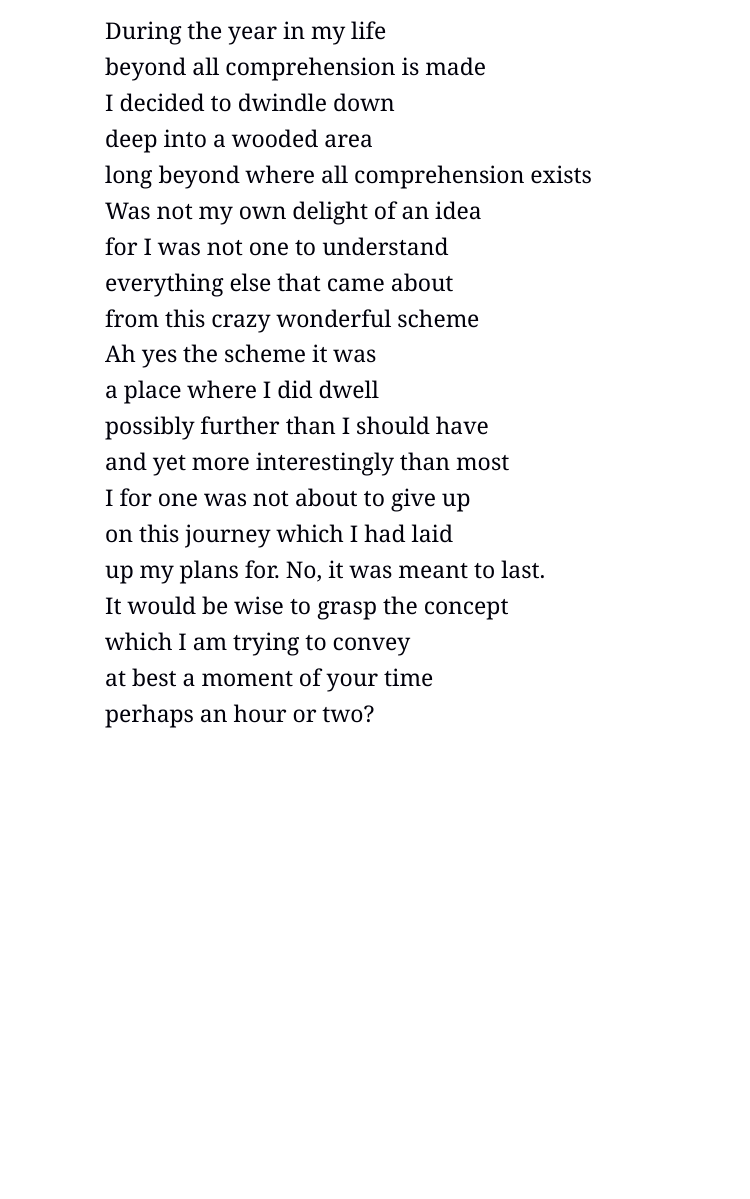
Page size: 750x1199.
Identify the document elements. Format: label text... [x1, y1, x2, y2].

text everything else that came about [105, 267, 645, 298]
text perhaps an hour or two? [105, 698, 645, 729]
text During the year in my life [105, 15, 645, 46]
text Ah yes the scheme it was [105, 338, 645, 370]
text possibly further than I should have [105, 410, 645, 442]
text on this journey which I had laid [105, 518, 645, 549]
text up my plans for. No, it was meant to last. [105, 554, 645, 585]
text for I was not one to understand [105, 231, 645, 262]
text Was not my own delight of an idea [105, 195, 645, 226]
text and yet more interestingly than most [105, 446, 645, 477]
text long beyond where all comprehension exists [105, 159, 645, 190]
text deep into a wooded area [105, 123, 645, 154]
text a place where I did dwell [105, 374, 645, 406]
text It would be wise to grasp the concept [105, 590, 645, 621]
text which I am trying to convey [105, 626, 645, 657]
text at best a moment of your time [105, 662, 645, 693]
text beyond all comprehension is made [105, 51, 645, 82]
text I decided to dwindle down [105, 87, 645, 118]
text I for one was not about to give up [105, 482, 645, 513]
text from this crazy wonderful scheme [105, 302, 645, 334]
